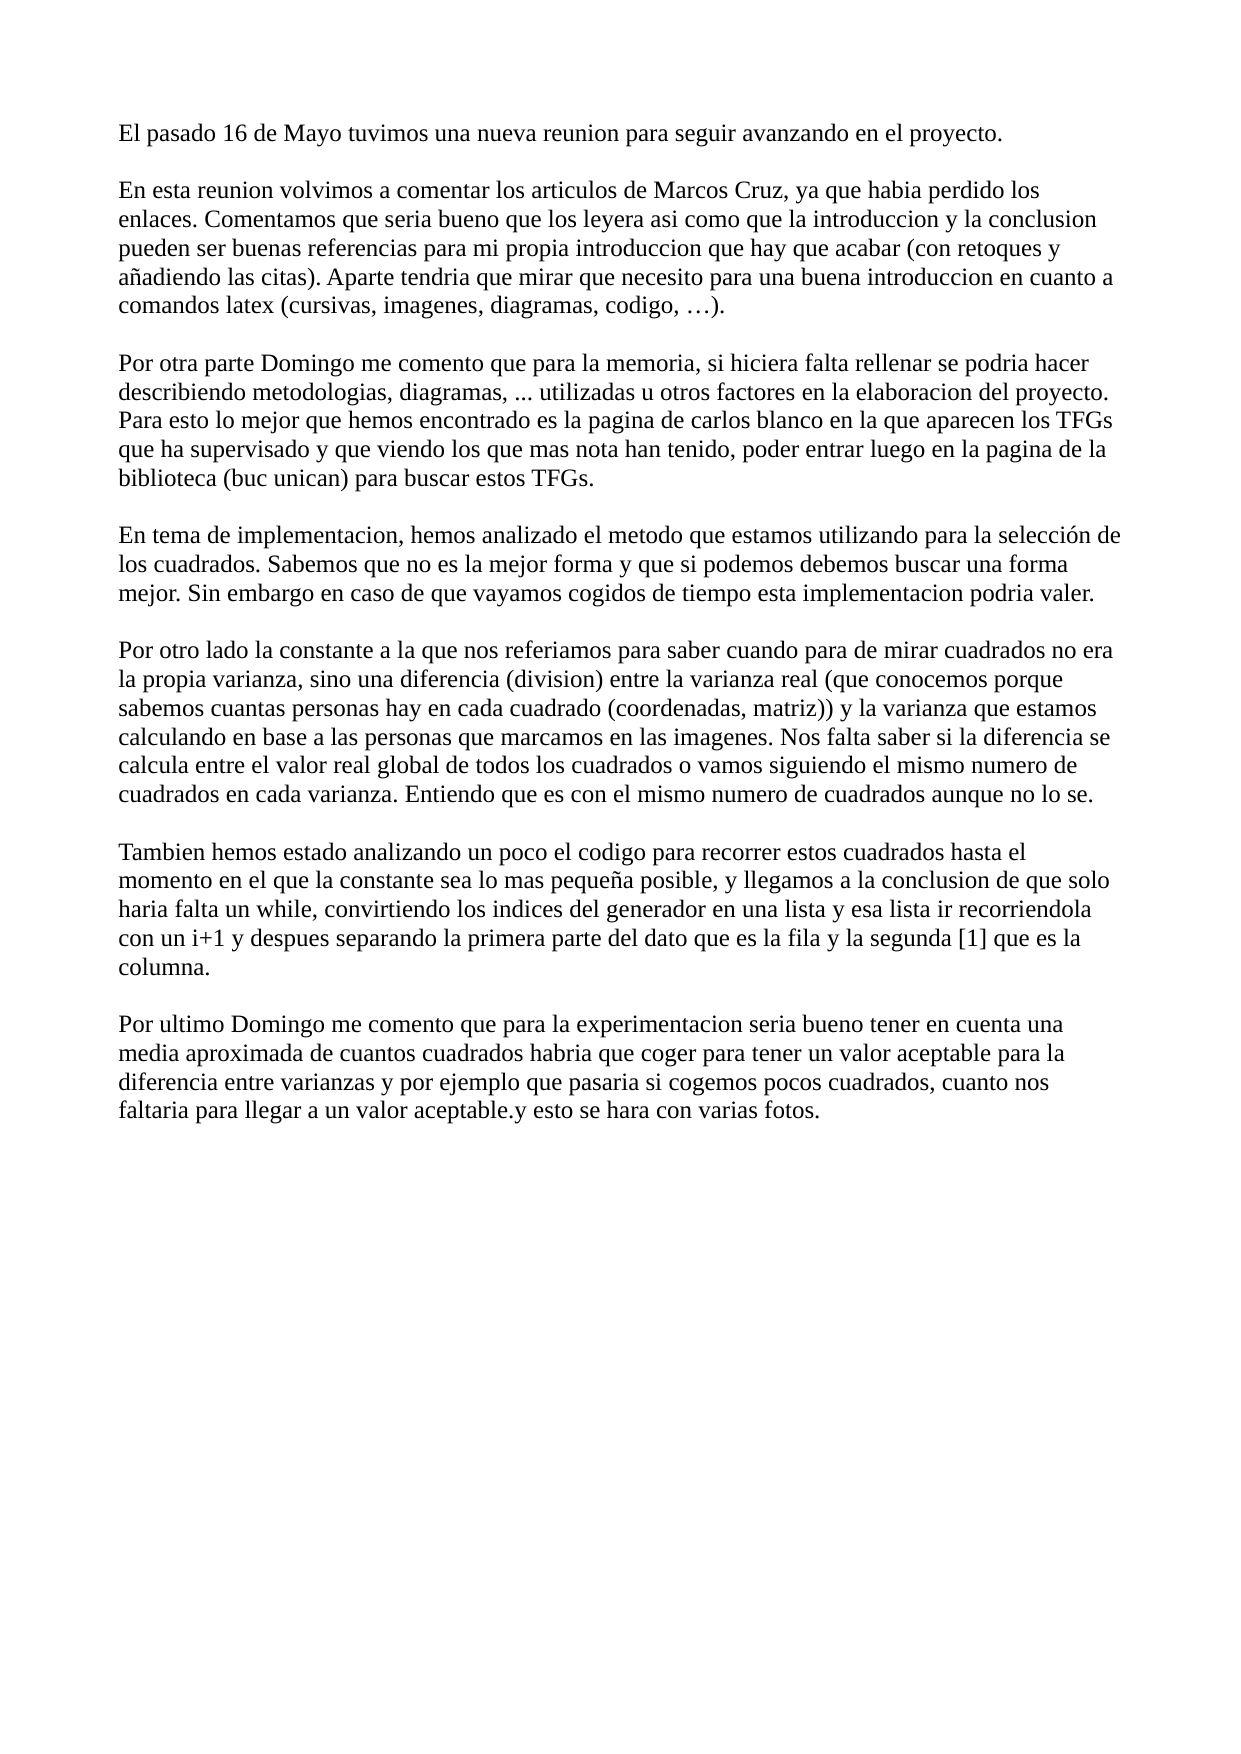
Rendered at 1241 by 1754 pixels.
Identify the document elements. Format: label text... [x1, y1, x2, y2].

text El pasado 16 de Mayo tuvimos una nueva reunion para seguir avanzando en el proyecto. [118, 118, 1122, 147]
text En esta reunion volvimos a comentar los articulos de Marcos Cruz, ya que habia perdido los enlaces. Comentamos que seria bueno que los leyera asi como que la introduccion y la conclusion pueden ser buenas referencias para mi propia introduccion que hay que acabar (con retoques y añadiendo las citas). Aparte tendria que mirar que necesito para una buena introduccion en cuanto a comandos latex (cursivas, imagenes, diagramas, codigo, …). [118, 176, 1122, 319]
text En tema de implementacion, hemos analizado el metodo que estamos utilizando para la selección de los cuadrados. Sabemos que no es la mejor forma y que si podemos debemos buscar una forma mejor. Sin embargo en caso de que vayamos cogidos de tiempo esta implementacion podria valer. [118, 521, 1122, 607]
text Por otra parte Domingo me comento que para la memoria, si hiciera falta rellenar se podria hacer describiendo metodologias, diagramas, ... utilizadas u otros factores en la elaboracion del proyecto. Para esto lo mejor que hemos encontrado es la pagina de carlos blanco en la que aparecen los TFGs que ha supervisado y que viendo los que mas nota han tenido, poder entrar luego en la pagina de la biblioteca (buc unican) para buscar estos TFGs. [118, 348, 1122, 492]
text Tambien hemos estado analizando un poco el codigo para recorrer estos cuadrados hasta el momento en el que la constante sea lo mas pequeña posible, y llegamos a la conclusion de que solo haria falta un while, convirtiendo los indices del generador en una lista y esa lista ir recorriendola con un i+1 y despues separando la primera parte del dato que es la fila y la segunda [1] que es la columna. [118, 837, 1122, 981]
text Por ultimo Domingo me comento que para la experimentacion seria bueno tener en cuenta una media aproximada de cuantos cuadrados habria que coger para tener un valor aceptable para la diferencia entre varianzas y por ejemplo que pasaria si cogemos pocos cuadrados, cuanto nos faltaria para llegar a un valor aceptable.y esto se hara con varias fotos. [118, 1009, 1122, 1124]
text Por otro lado la constante a la que nos referiamos para saber cuando para de mirar cuadrados no era la propia varianza, sino una diferencia (division) entre la varianza real (que conocemos porque sabemos cuantas personas hay en cada cuadrado (coordenadas, matriz)) y la varianza que estamos calculando en base a las personas que marcamos en las imagenes. Nos falta saber si la diferencia se calcula entre el valor real global de todos los cuadrados o vamos siguiendo el mismo numero de cuadrados en cada varianza. Entiendo que es con el mismo numero de cuadrados aunque no lo se. [118, 636, 1122, 808]
